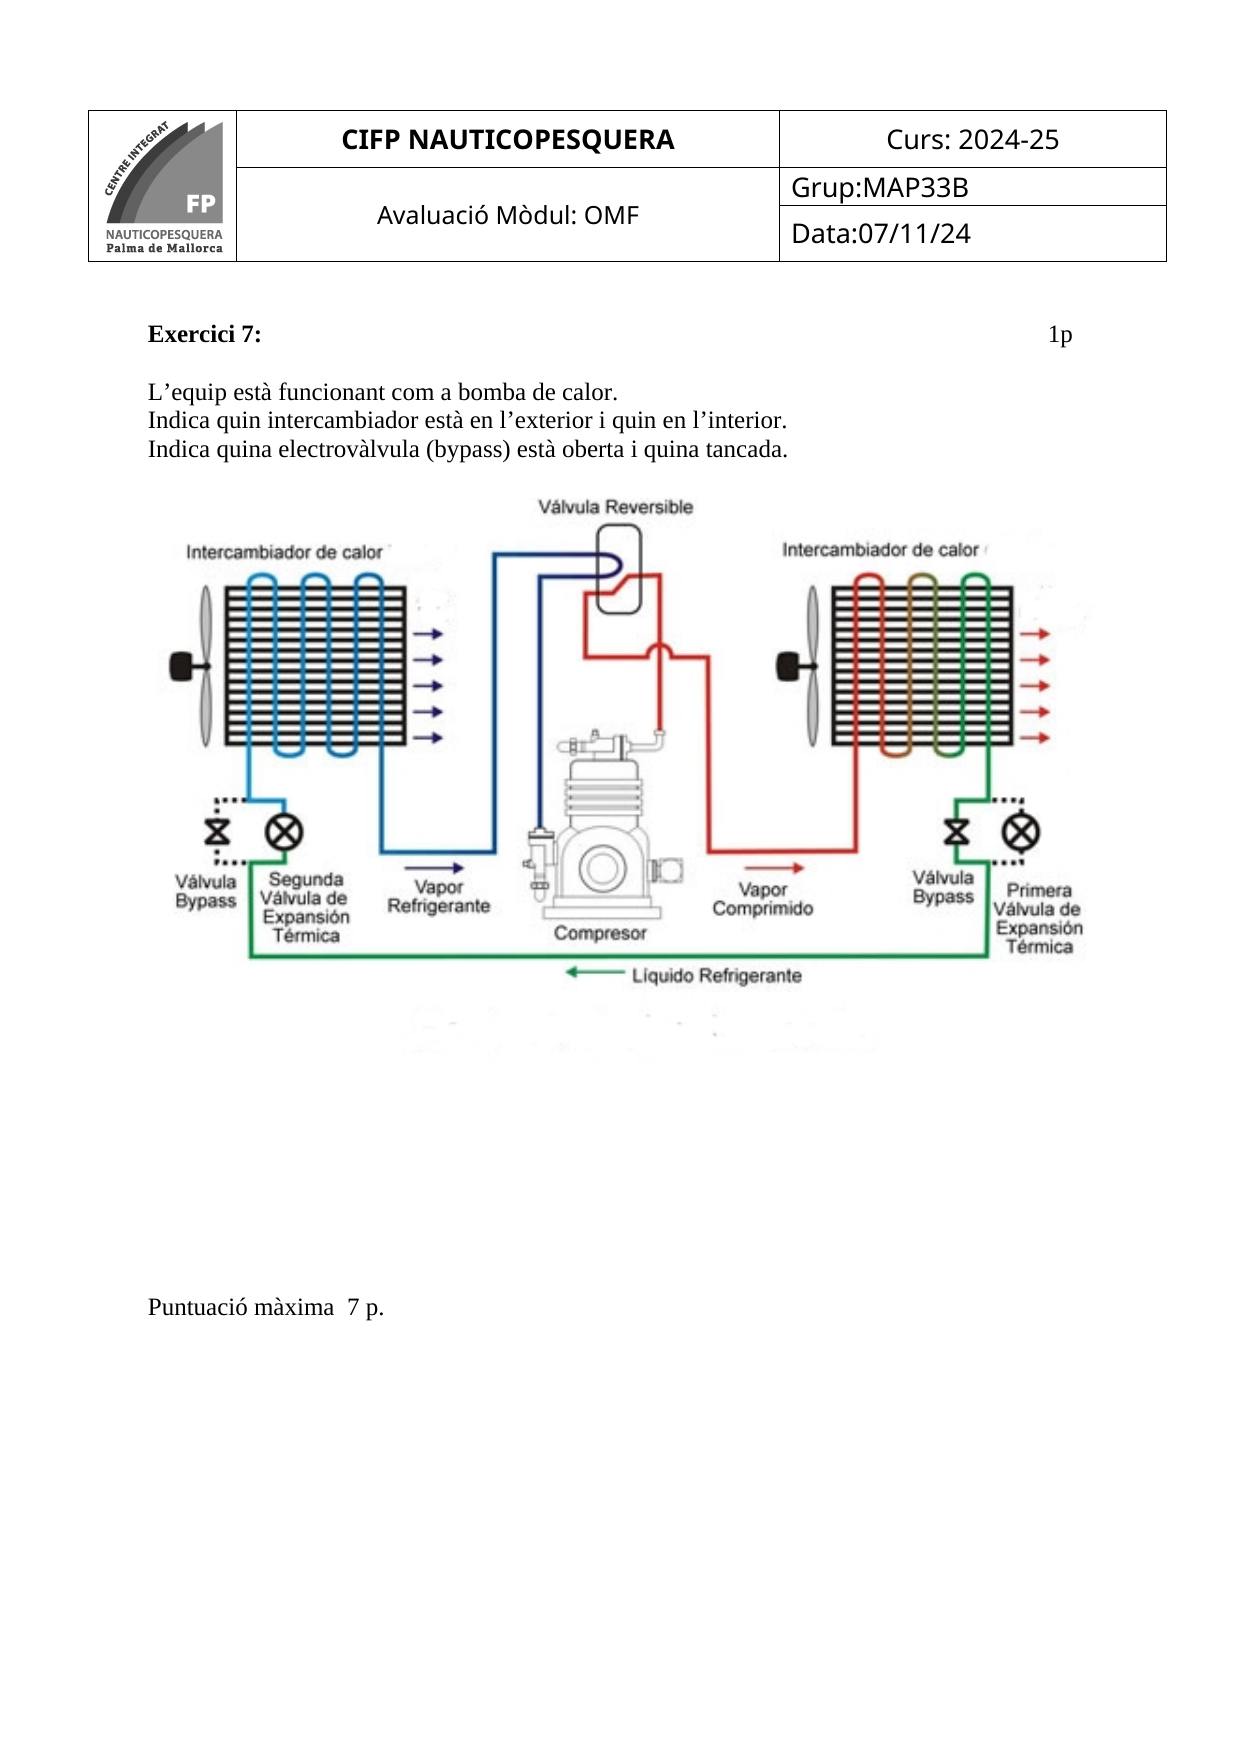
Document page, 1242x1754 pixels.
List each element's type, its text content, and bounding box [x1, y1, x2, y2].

picture [100, 111, 229, 260]
text Puntuació màxima 7 p. [148, 1292, 1094, 1321]
picture [147, 491, 1094, 1062]
text Indica quina electrovàlvula (bypass) està oberta i quina tancada. [148, 434, 1094, 463]
text Indica quin intercambiador està en l’exterior i quin en l’interior. [148, 405, 1094, 434]
text Exercici 7: 1p [148, 319, 1094, 348]
text L’equip està funcionant com a bomba de calor. [148, 377, 1094, 405]
